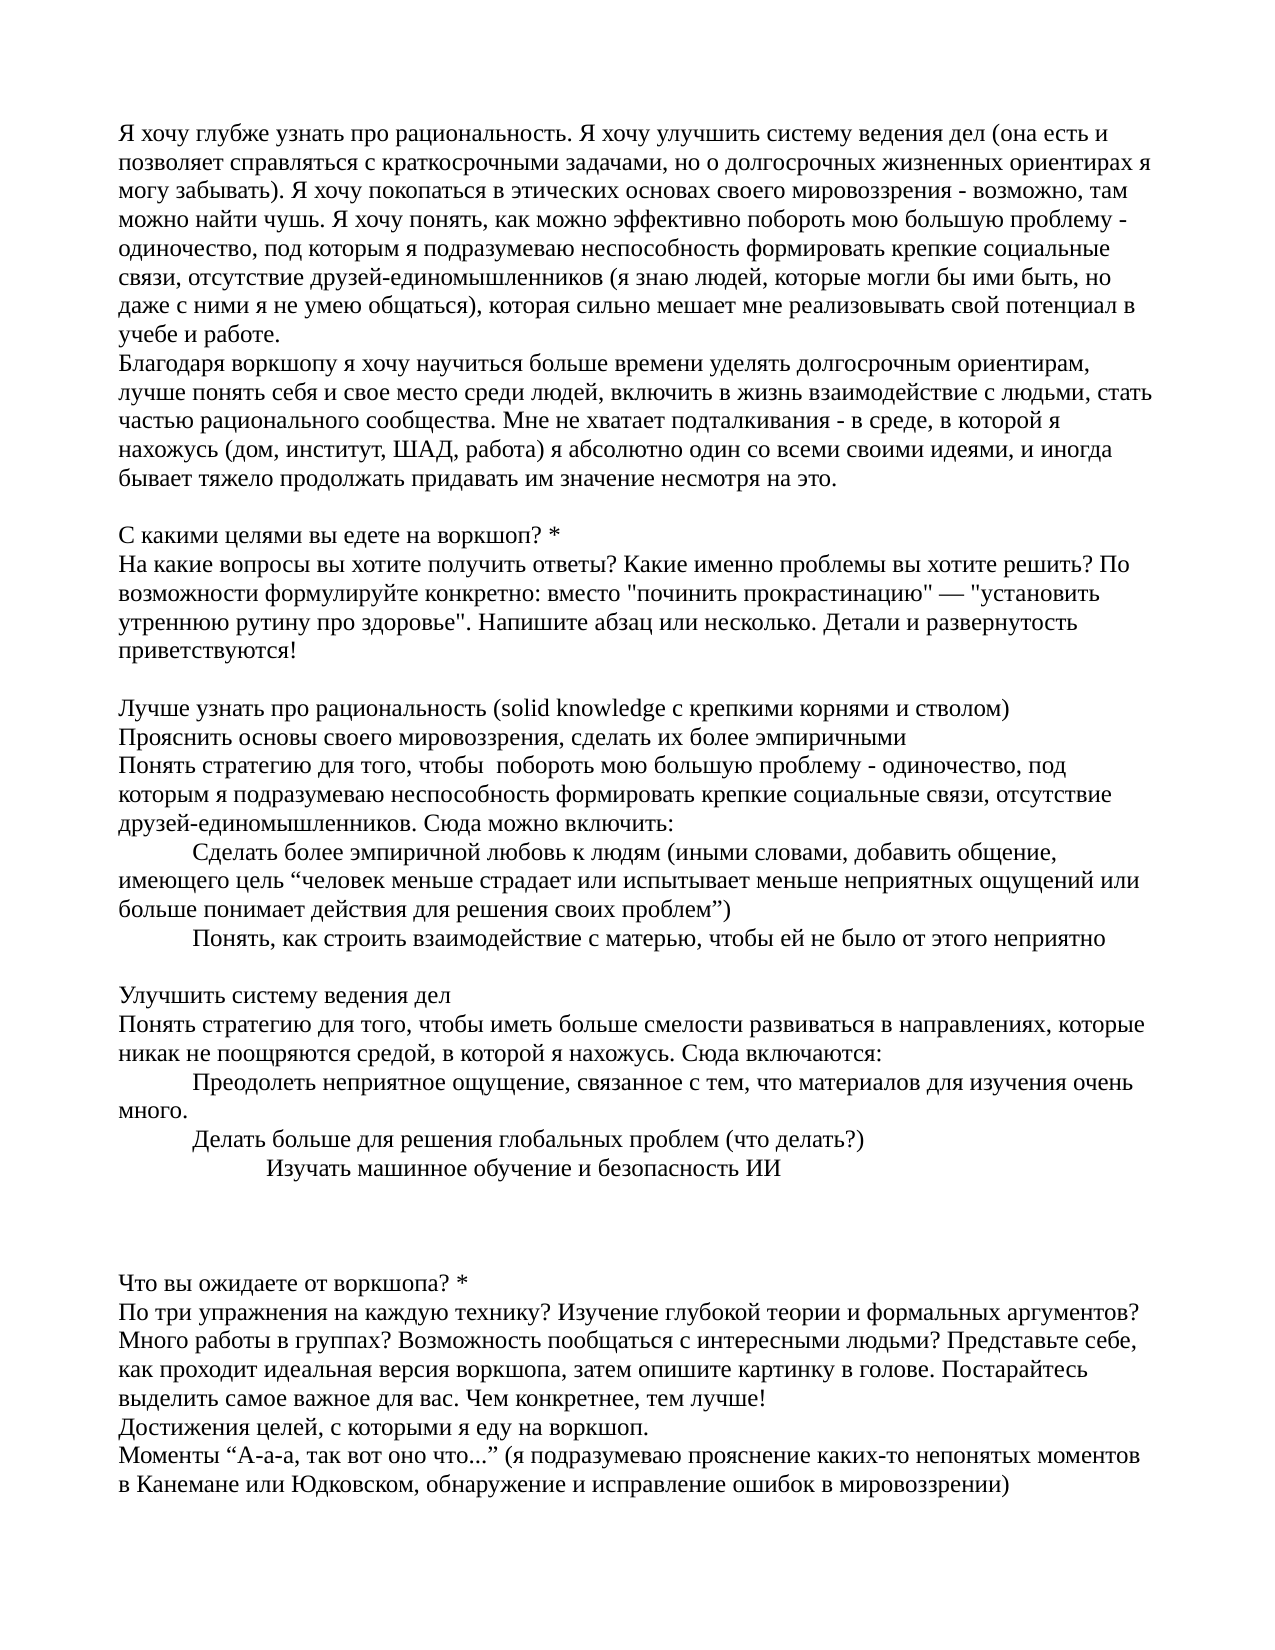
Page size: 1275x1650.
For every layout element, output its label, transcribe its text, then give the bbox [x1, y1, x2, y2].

text Лучше узнать про рациональность (solid knowledge с крепкими корнями и стволом) [118, 664, 1157, 722]
text Сделать более эмпиричной любовь к людям (иными словами, добавить общение, имеющего цель “человек меньше страдает или испытывает меньше неприятных ощущений или больше понимает действия для решения своих проблем”) [118, 837, 1157, 923]
text Достижения целей, с которыми я еду на воркшоп. [118, 1412, 1157, 1441]
text Преодолеть неприятное ощущение, связанное с тем, что материалов для изучения очень много. [118, 1067, 1157, 1124]
text На какие вопросы вы хотите получить ответы? Какие именно проблемы вы хотите решить? По возможности формулируйте конкретно: вместо "починить прокрастинацию" — "установить утреннюю рутину про здоровье". Напишите абзац или несколько. Детали и развернутость приветствуются! [118, 549, 1157, 664]
text Прояснить основы своего мировоззрения, сделать их более эмпиричными [118, 722, 1157, 751]
text Моменты “А-а-а, так вот оно что...” (я подразумеваю прояснение каких-то непонятых моментов в Канемане или Юдковском, обнаружение и исправление ошибок в мировоззрении) [118, 1441, 1157, 1498]
text Понять стратегию для того, чтобы иметь больше смелости развиваться в направлениях, которые никак не поощряются средой, в которой я нахожусь. Сюда включаются: [118, 1009, 1157, 1067]
text Делать больше для решения глобальных проблем (что делать?) [118, 1124, 1157, 1153]
text Изучать машинное обучение и безопасность ИИ [118, 1153, 1157, 1182]
text Улучшить систему ведения дел [118, 981, 1157, 1009]
text Что вы ожидаете от воркшопа? * [118, 1268, 1157, 1297]
text С какими целями вы едете на воркшоп? * [118, 521, 1157, 549]
text Понять, как строить взаимодействие с матерью, чтобы ей не было от этого неприятно [118, 923, 1157, 952]
text Понять стратегию для того, чтобы побороть мою большую проблему - одиночество, под которым я подразумеваю неспособность формировать крепкие социальные связи, отсутствие друзей-единомышленников. Сюда можно включить: [118, 751, 1157, 837]
text По три упражнения на каждую технику? Изучение глубокой теории и формальных аргументов? Много работы в группах? Возможность пообщаться с интересными людьми? Представьте себе, как проходит идеальная версия воркшопа, затем опишите картинку в голове. Постарайтесь выделить самое важное для вас. Чем конкретнее, тем лучше! [118, 1297, 1157, 1412]
text Я хочу глубже узнать про рациональность. Я хочу улучшить систему ведения дел (она есть и позволяет справляться с краткосрочными задачами, но о долгосрочных жизненных ориентирах я могу забывать). Я хочу покопаться в этических основах своего мировоззрения - возможно, там можно найти чушь. Я хочу понять, как можно эффективно побороть мою большую проблему - одиночество, под которым я подразумеваю неспособность формировать крепкие социальные связи, отсутствие друзей-единомышленников (я знаю людей, которые могли бы ими быть, но даже с ними я не умею общаться), которая сильно мешает мне реализовывать свой потенциал в учебе и работе. Благодаря воркшопу я хочу научиться больше времени уделять долгосрочным ориентирам, лучше понять себя и свое место среди людей, включить в жизнь взаимодействие с людьми, стать частью рационального сообщества. Мне не хватает подталкивания - в среде, в которой я нахожусь (дом, институт, ШАД, работа) я абсолютно один со всеми своими идеями, и иногда бывает тяжело продолжать придавать им значение несмотря на это. [118, 118, 1157, 492]
